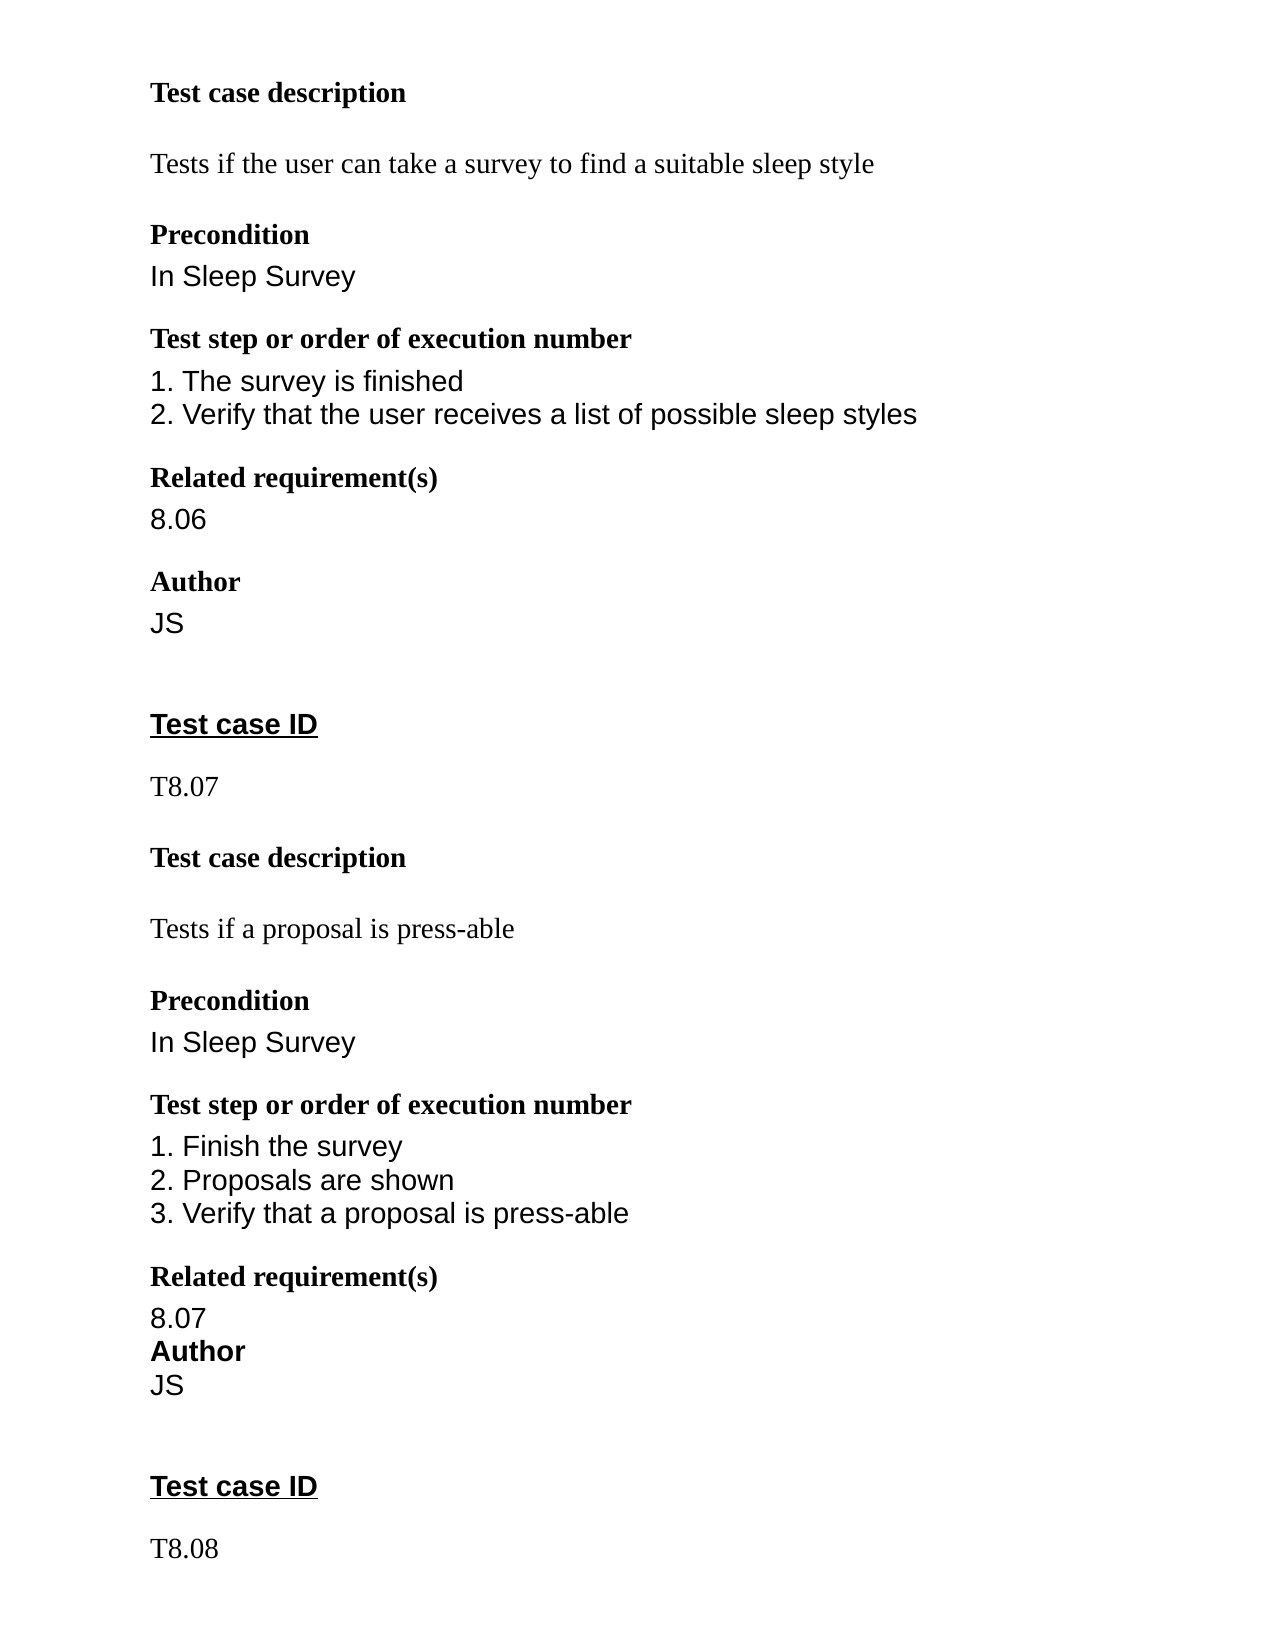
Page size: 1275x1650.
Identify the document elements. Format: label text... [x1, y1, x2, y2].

text 1. Finish the survey 2. Proposals are shown 3. Verify that a proposal is press-able [150, 1129, 1125, 1230]
text T8.07 [150, 769, 1125, 803]
text 8.07 Author JS Test case ID [150, 1301, 1125, 1502]
text Test case description [150, 75, 1125, 108]
text Test case description [150, 841, 1125, 874]
text Tests if the user can take a survey to find a suitable sleep style [150, 146, 1125, 179]
text Test step or order of execution number [150, 1087, 1125, 1121]
text Precondition [150, 217, 1125, 251]
text In Sleep Survey [150, 259, 1125, 292]
text Tests if a proposal is press-able [150, 912, 1125, 945]
text JS Test case ID [150, 606, 1125, 740]
text 1. The survey is finished 2. Verify that the user receives a list of possible sleep styles [150, 363, 1125, 431]
text Author [150, 564, 1125, 598]
text Precondition [150, 983, 1125, 1016]
text In Sleep Survey [150, 1024, 1125, 1058]
text Related requirement(s) [150, 460, 1125, 493]
text 8.06 [150, 502, 1125, 535]
text Related requirement(s) [150, 1259, 1125, 1292]
text Test step or order of execution number [150, 322, 1125, 355]
text T8.08 [150, 1531, 1125, 1565]
